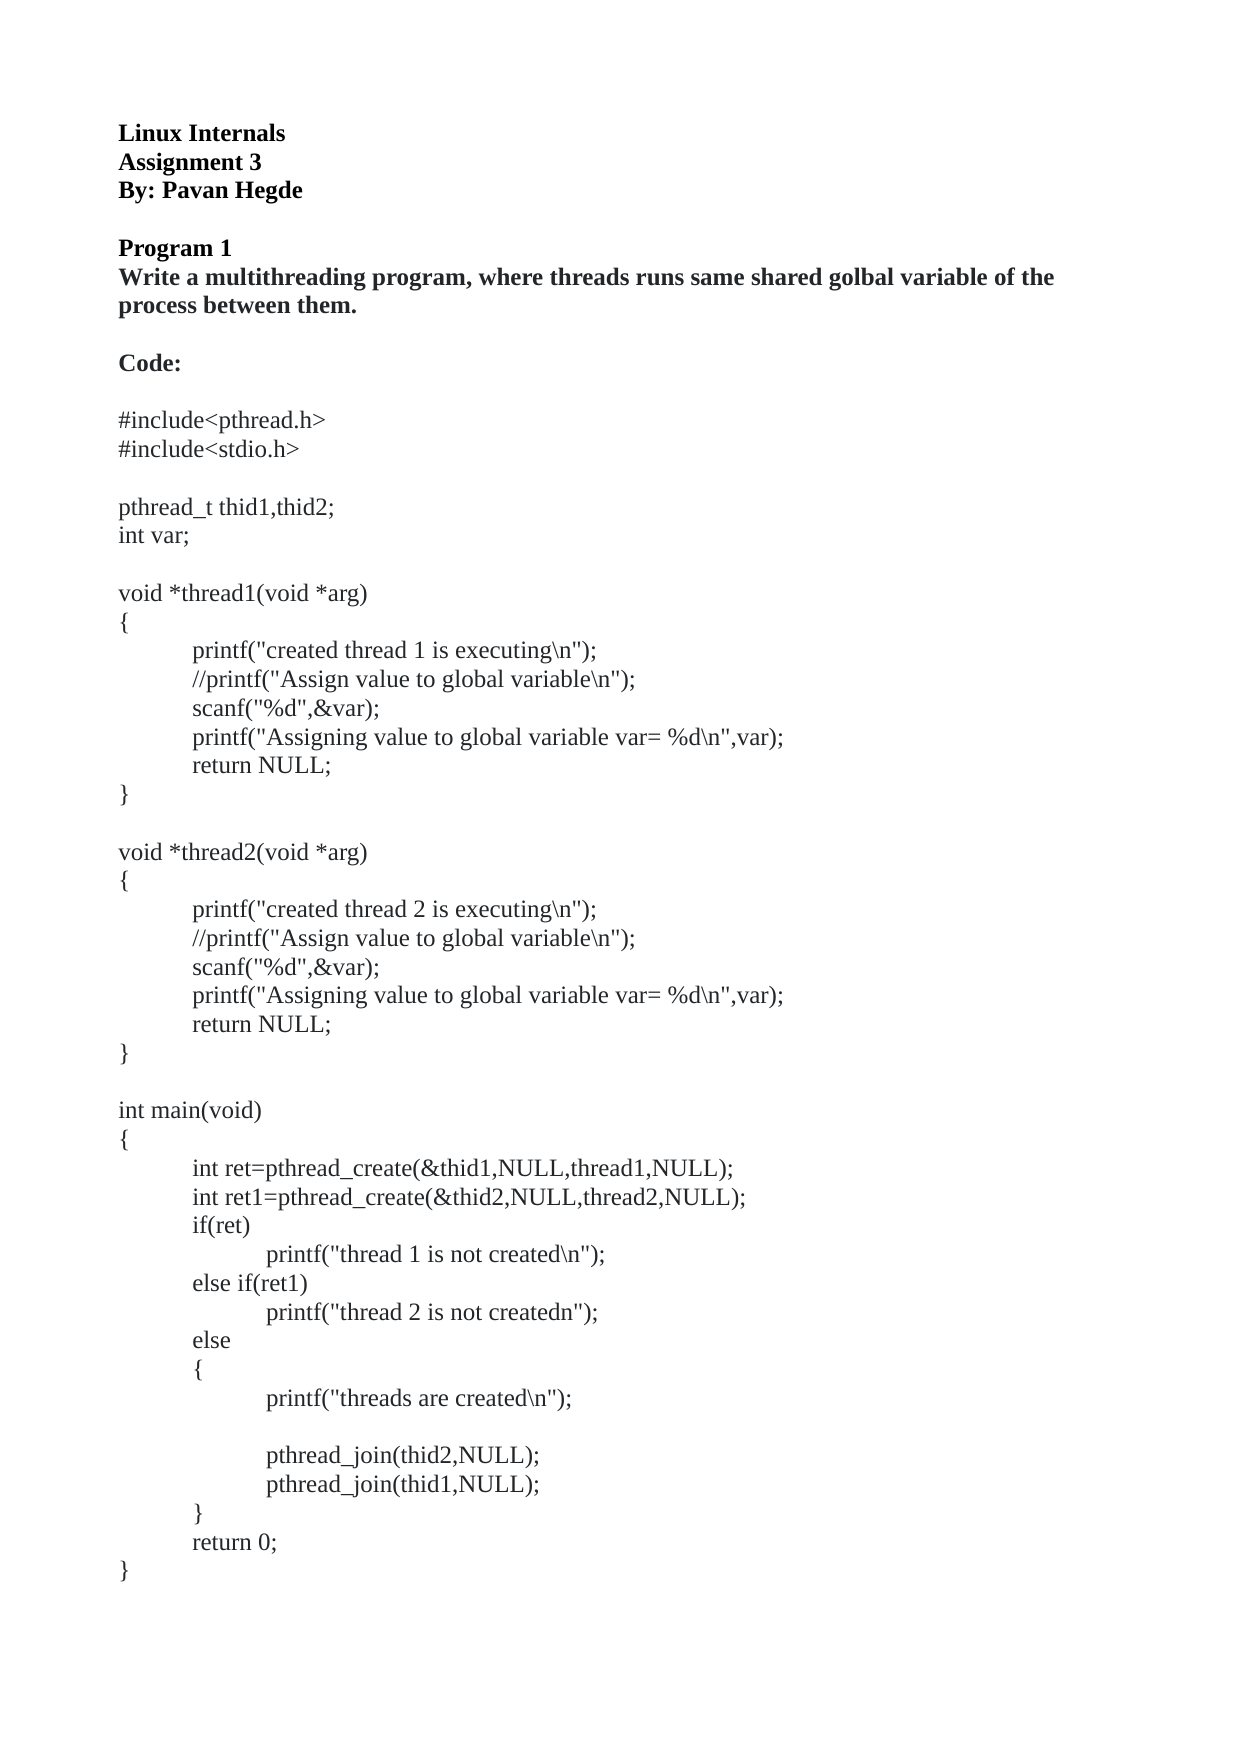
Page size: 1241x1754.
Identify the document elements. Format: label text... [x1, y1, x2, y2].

text else [118, 1326, 1122, 1354]
text { [118, 1124, 1122, 1153]
text void *thread2(void *arg) [118, 837, 1122, 866]
text printf("created thread 2 is executing\n"); [118, 894, 1122, 923]
text #include<pthread.h> [118, 406, 1122, 434]
text //printf("Assign value to global variable\n"); [118, 664, 1122, 693]
text scanf("%d",&var); [118, 693, 1122, 722]
text Assignment 3 [118, 147, 1122, 176]
text void *thread1(void *arg) [118, 578, 1122, 607]
text } [118, 779, 1122, 808]
text int ret=pthread_create(&thid1,NULL,thread1,NULL); [118, 1153, 1122, 1182]
text } [118, 1498, 1122, 1527]
text pthread_t thid1,thid2; [118, 492, 1122, 521]
text } [118, 1556, 1122, 1584]
text int ret1=pthread_create(&thid2,NULL,thread2,NULL); [118, 1182, 1122, 1211]
text pthread_join(thid2,NULL); [118, 1441, 1122, 1469]
text printf("thread 1 is not created\n"); [118, 1239, 1122, 1268]
text #include<stdio.h> [118, 434, 1122, 463]
text } [118, 1038, 1122, 1067]
text By: Pavan Hegde [118, 176, 1122, 204]
text return 0; [118, 1527, 1122, 1556]
text return NULL; [118, 751, 1122, 779]
text return NULL; [118, 1009, 1122, 1038]
text { [118, 607, 1122, 636]
text int var; [118, 521, 1122, 549]
text if(ret) [118, 1211, 1122, 1239]
text printf("Assigning value to global variable var= %d\n",var); [118, 981, 1122, 1009]
text Code: [118, 348, 1122, 377]
text printf("Assigning value to global variable var= %d\n",var); [118, 722, 1122, 751]
text { [118, 866, 1122, 894]
text else if(ret1) [118, 1268, 1122, 1297]
text printf("thread 2 is not createdn"); [118, 1297, 1122, 1326]
text { [118, 1354, 1122, 1383]
text scanf("%d",&var); [118, 952, 1122, 981]
text printf("threads are created\n"); [118, 1383, 1122, 1412]
text Write a multithreading program, where threads runs same shared golbal variable of the process between them. [118, 262, 1122, 319]
text Program 1 [118, 233, 1122, 262]
text printf("created thread 1 is executing\n"); [118, 636, 1122, 664]
text pthread_join(thid1,NULL); [118, 1469, 1122, 1498]
text //printf("Assign value to global variable\n"); [118, 923, 1122, 952]
text int main(void) [118, 1096, 1122, 1124]
text Linux Internals [118, 118, 1122, 147]
